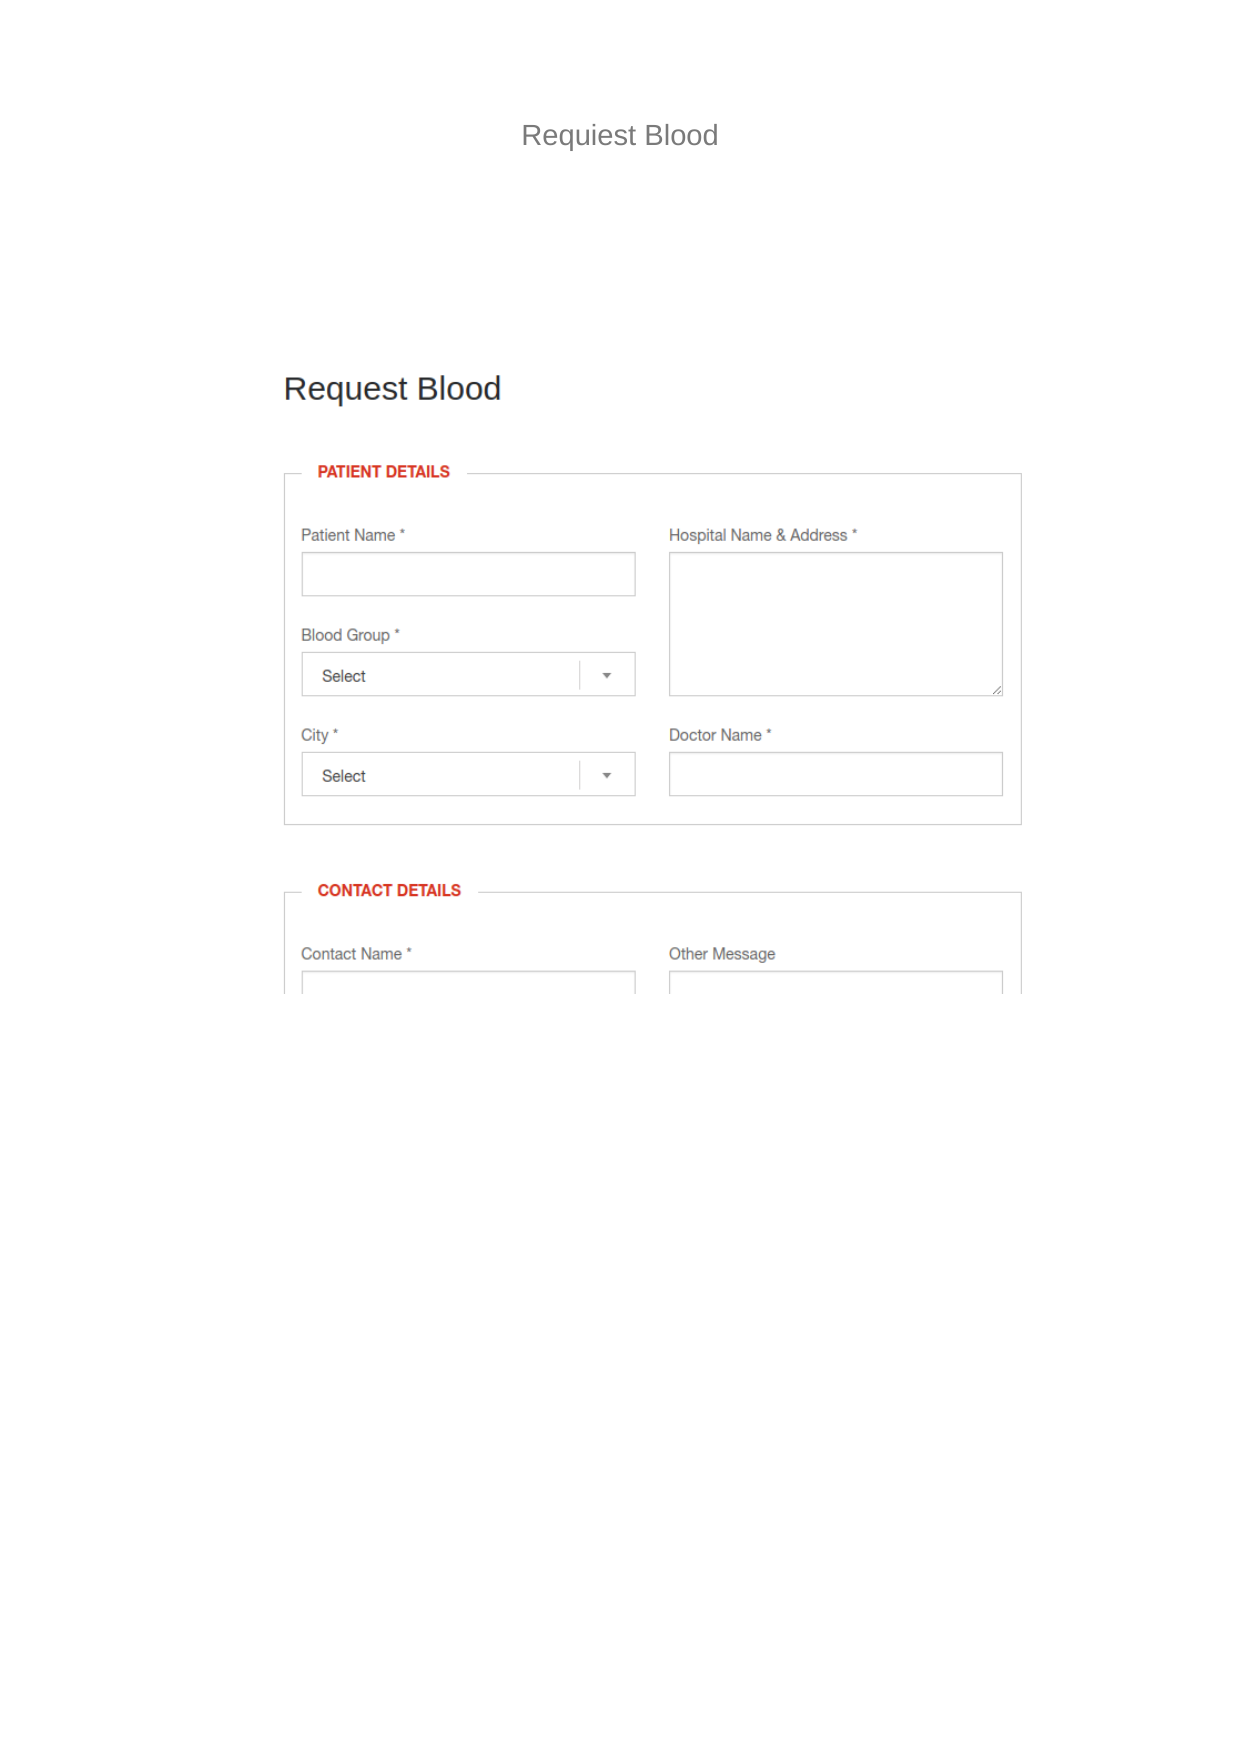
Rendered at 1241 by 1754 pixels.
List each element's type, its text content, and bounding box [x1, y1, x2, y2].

text Requiest Blood [118, 118, 1122, 152]
picture [186, 352, 1055, 994]
